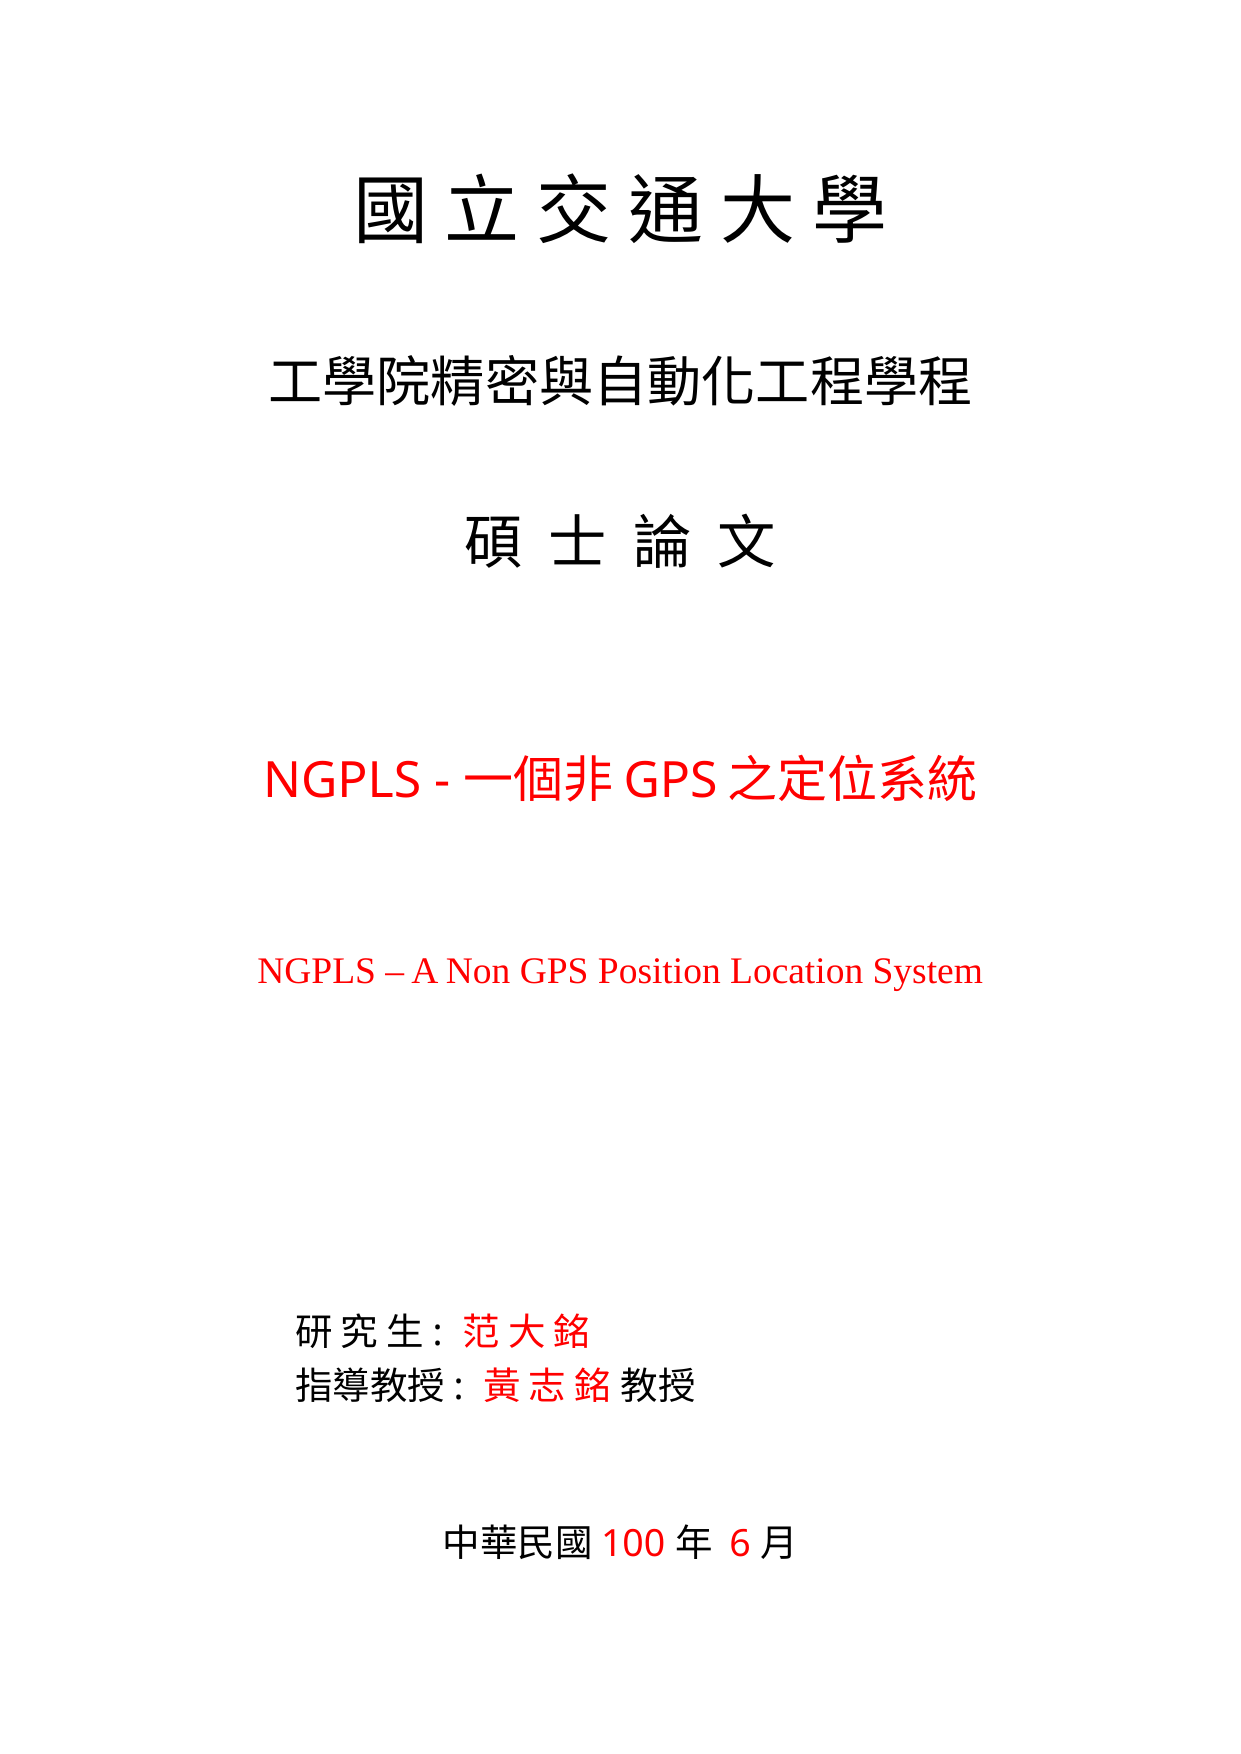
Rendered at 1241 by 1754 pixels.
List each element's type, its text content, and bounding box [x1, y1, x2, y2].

text NGPLS – A Non GPS Position Location System [187, 948, 1053, 992]
text 工學院精密與自動化工程學程 [187, 338, 1053, 417]
text 國 立 交 通 大 學 [187, 150, 1053, 259]
text 碩 士 論 文 [187, 496, 1053, 581]
text 指導教授 : 黃 志 銘 教授 [187, 1356, 1053, 1410]
text 研 究 生 : 范 大 銘 [187, 1301, 1053, 1356]
text 中華民國 100 年 6 月 [187, 1512, 1053, 1567]
text NGPLS - 一個非GPS之定位系統 [187, 739, 1053, 812]
